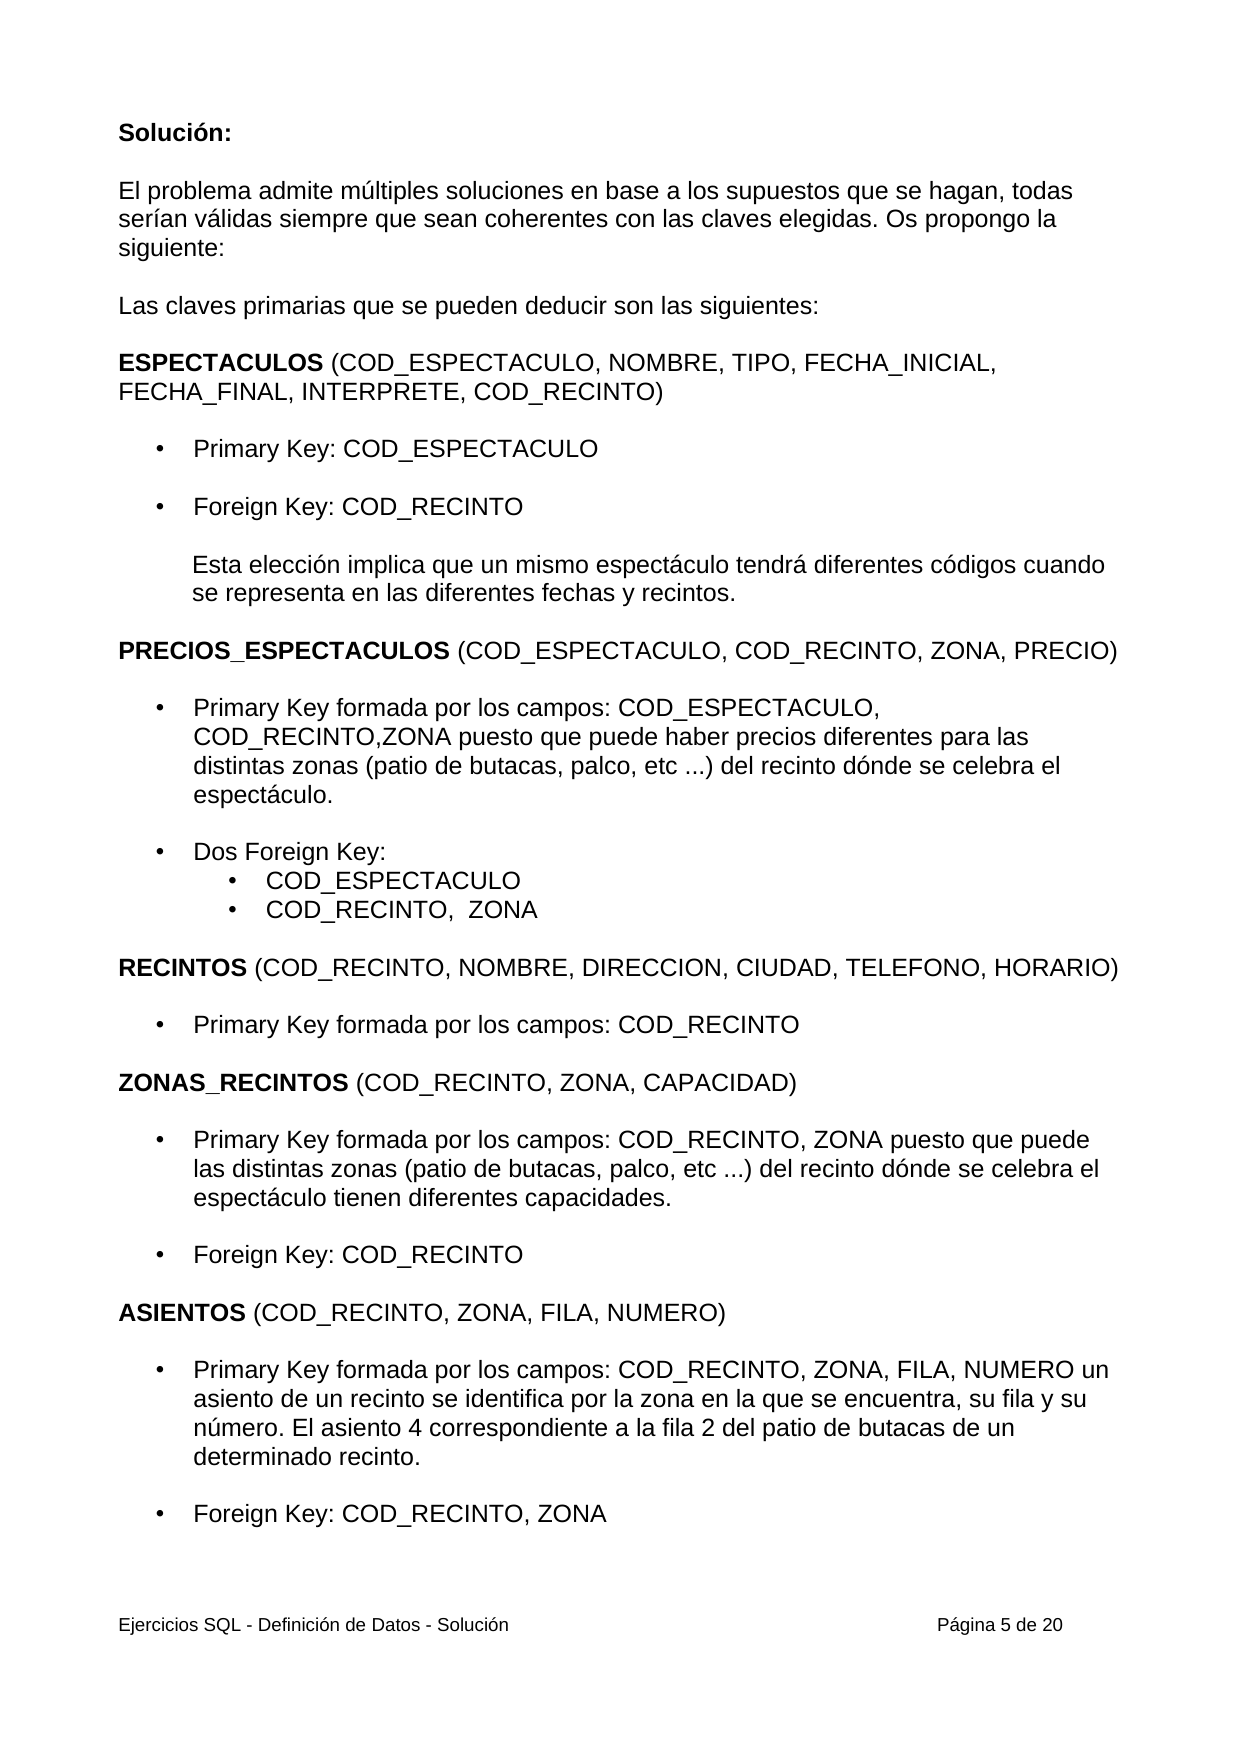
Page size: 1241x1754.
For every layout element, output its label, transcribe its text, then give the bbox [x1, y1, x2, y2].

list Primary Key formada por los campos: COD_ESPECTACULO, COD_RECINTO,ZONA puesto que puede haber precios diferentes para las distintas zonas (patio de butacas, palco, etc ...) del recinto dónde se celebra el espectáculo. [156, 693, 1122, 808]
text Las claves primarias que se pueden deducir son las siguientes: [118, 291, 1122, 319]
list Primary Key formada por los campos: COD_RECINTO [156, 1010, 1122, 1039]
list Foreign Key: COD_RECINTO [156, 1240, 1122, 1269]
text El problema admite múltiples soluciones en base a los supuestos que se hagan, todas serían válidas siempre que sean coherentes con las claves elegidas. Os propongo la siguiente: [118, 176, 1122, 262]
list Dos Foreign Key: [156, 837, 1122, 866]
list COD_RECINTO, ZONA [228, 895, 1122, 924]
list Primary Key: COD_ESPECTACULO [156, 434, 1122, 463]
text ASIENTOS (COD_RECINTO, ZONA, FILA, NUMERO) [118, 1298, 1122, 1327]
list Foreign Key: COD_RECINTO [156, 492, 1122, 521]
text Esta elección implica que un mismo espectáculo tendrá diferentes códigos cuando se representa en las diferentes fechas y recintos. [192, 549, 1122, 607]
text PRECIOS_ESPECTACULOS (COD_ESPECTACULO, COD_RECINTO, ZONA, PRECIO) [118, 636, 1122, 664]
list Foreign Key: COD_RECINTO, ZONA [156, 1499, 1122, 1528]
list COD_ESPECTACULO [228, 866, 1122, 895]
text Solución: [118, 118, 1122, 147]
text ESPECTACULOS (COD_ESPECTACULO, NOMBRE, TIPO, FECHA_INICIAL, FECHA_FINAL, INTERPRETE, COD_RECINTO) [118, 348, 1122, 406]
text RECINTOS (COD_RECINTO, NOMBRE, DIRECCION, CIUDAD, TELEFONO, HORARIO) [118, 952, 1122, 981]
list Primary Key formada por los campos: COD_RECINTO, ZONA puesto que puede las distintas zonas (patio de butacas, palco, etc ...) del recinto dónde se celebra el espectáculo tienen diferentes capacidades. [156, 1125, 1122, 1211]
list Primary Key formada por los campos: COD_RECINTO, ZONA, FILA, NUMERO un asiento de un recinto se identifica por la zona en la que se encuentra, su fila y su número. El asiento 4 correspondiente a la fila 2 del patio de butacas de un determinado recinto. [156, 1355, 1122, 1470]
text ZONAS_RECINTOS (COD_RECINTO, ZONA, CAPACIDAD) [118, 1068, 1122, 1096]
